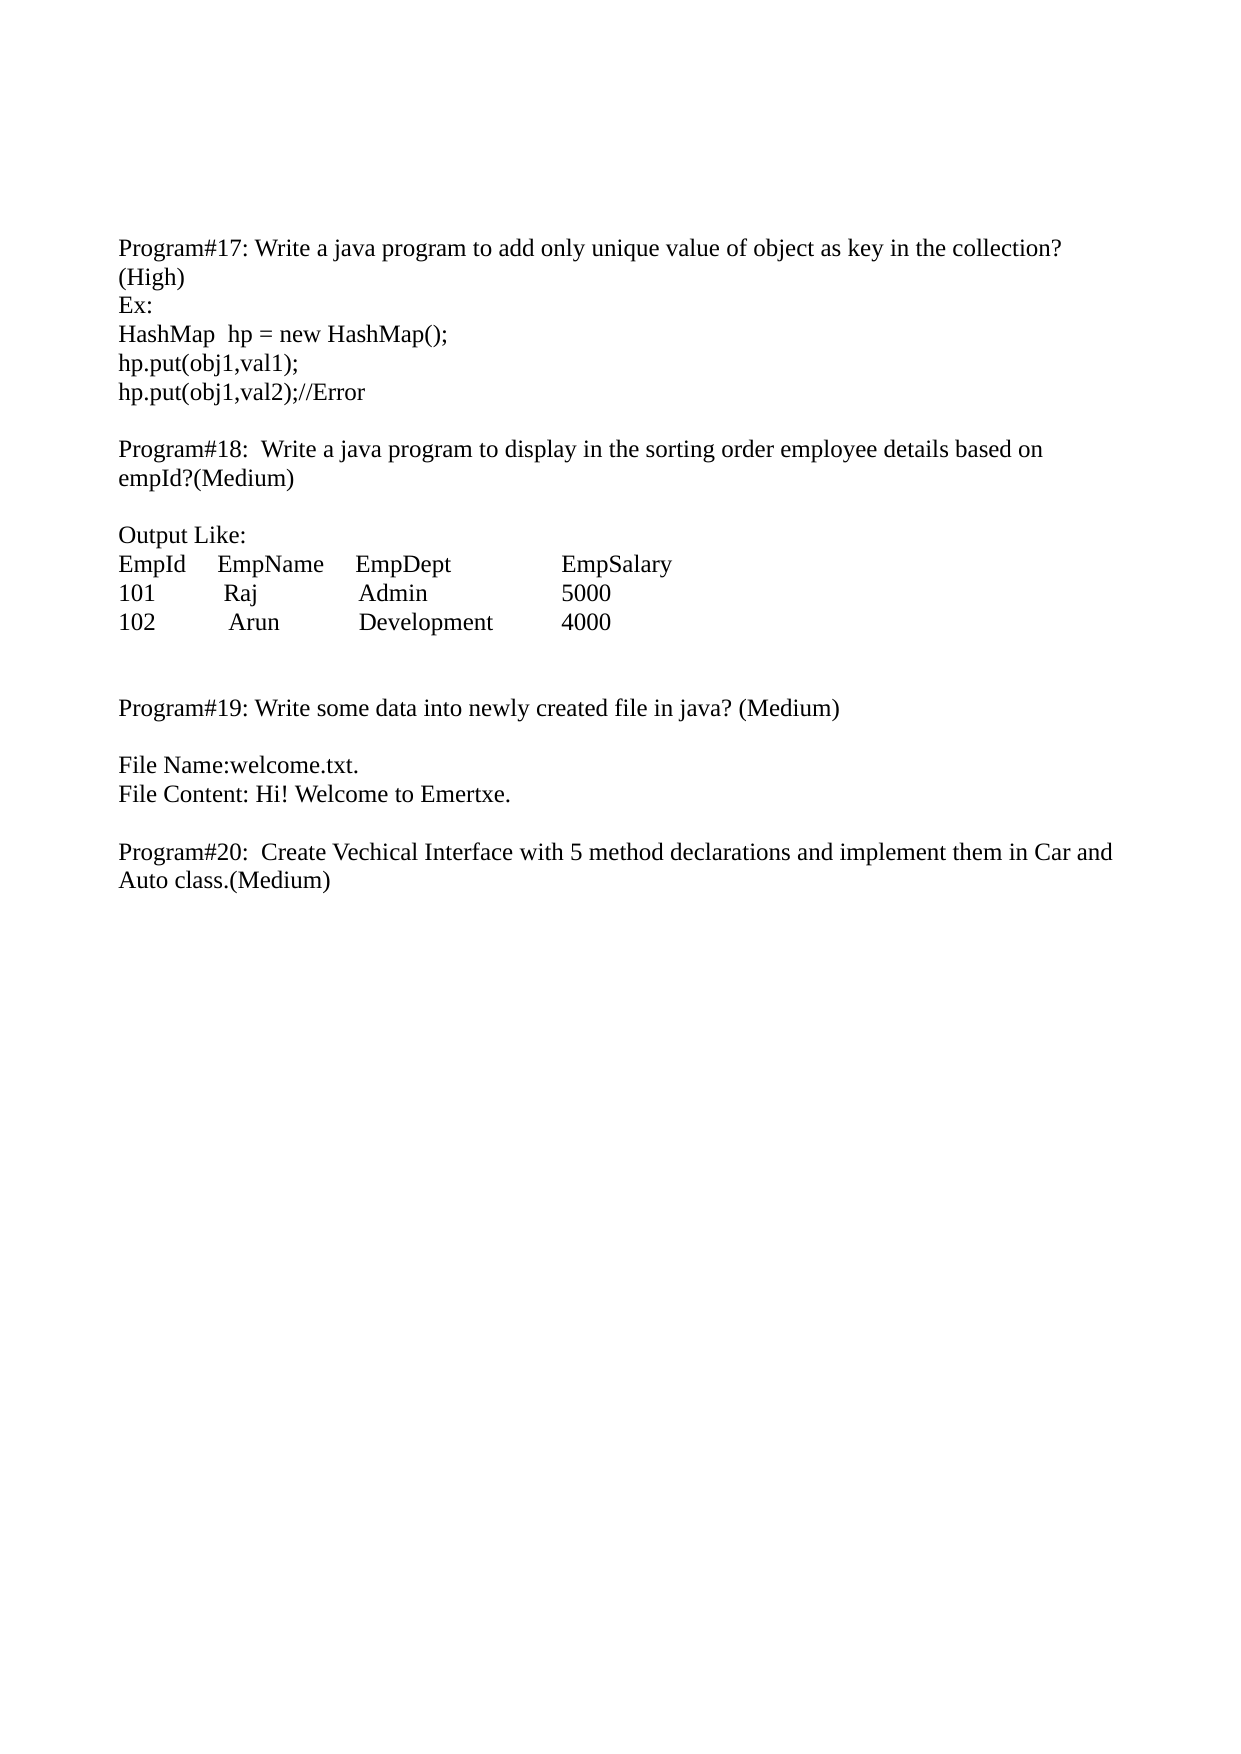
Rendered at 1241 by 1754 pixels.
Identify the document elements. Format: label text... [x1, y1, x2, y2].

text Program#18: Write a java program to display in the sorting order employee details based on empId?(Medium) [118, 434, 1122, 492]
text Ex: [118, 291, 1122, 319]
text 102 Arun Development 4000 [118, 607, 1122, 636]
text File Content: Hi! Welcome to Emertxe. [118, 779, 1122, 808]
text Program#17: Write a java program to add only unique value of object as key in the collection?(High) [118, 233, 1122, 291]
text File Name:welcome.txt. [118, 751, 1122, 779]
text hp.put(obj1,val1); [118, 348, 1122, 377]
text Program#19: Write some data into newly created file in java? (Medium) [118, 693, 1122, 722]
text Output Like: [118, 521, 1122, 549]
text hp.put(obj1,val2);//Error [118, 377, 1122, 406]
text EmpId EmpName EmpDept EmpSalary [118, 549, 1122, 578]
text Program#20: Create Vechical Interface with 5 method declarations and implement them in Car and Auto class.(Medium) [118, 837, 1122, 894]
text 101 Raj Admin 5000 [118, 578, 1122, 607]
text HashMap hp = new HashMap(); [118, 319, 1122, 348]
